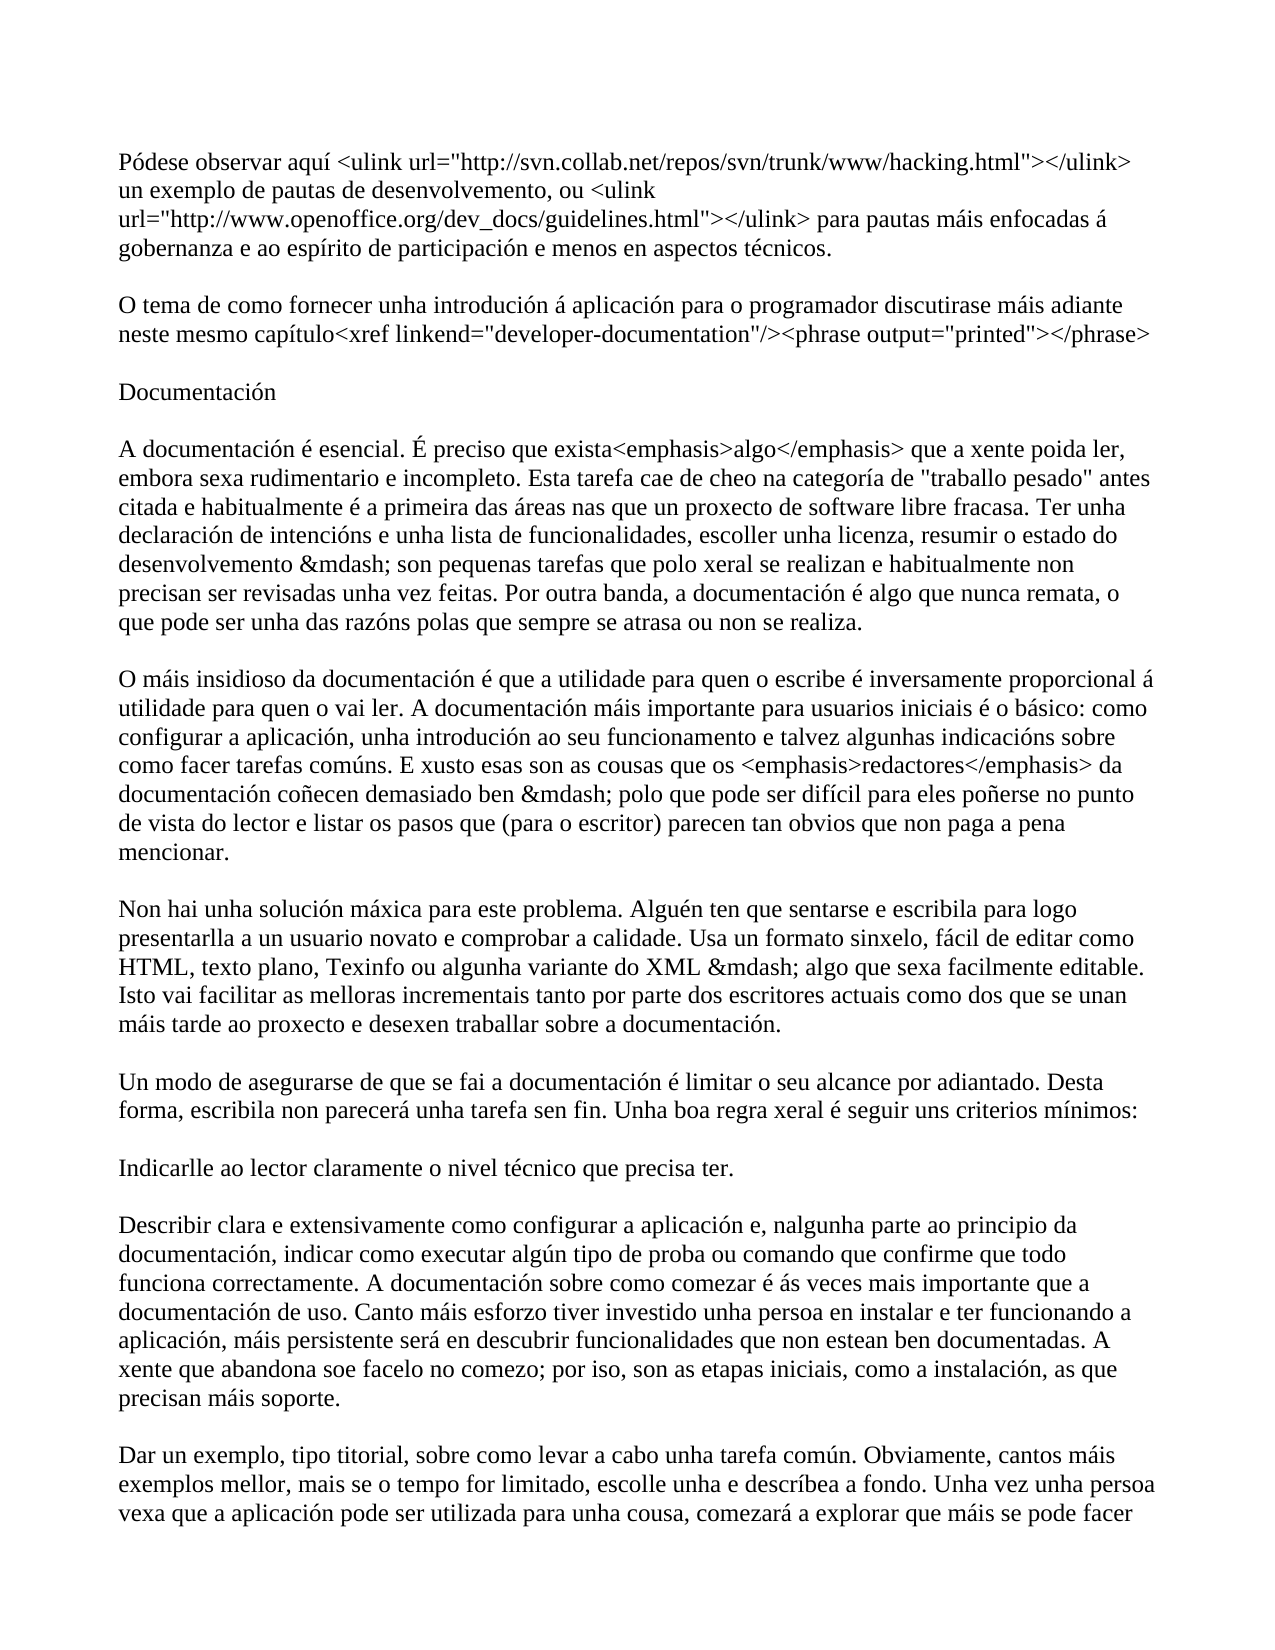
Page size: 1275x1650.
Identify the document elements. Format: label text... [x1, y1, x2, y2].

text Pódese observar aquí <ulink url="http://svn.collab.net/repos/svn/trunk/www/hacking.html"></ulink> un exemplo de pautas de desenvolvemento, ou <ulink url="http://www.openoffice.org/dev_docs/guidelines.html"></ulink> para pautas máis enfocadas á gobernanza e ao espírito de participación e menos en aspectos técnicos. [118, 147, 1157, 262]
text Documentación [118, 377, 1157, 406]
text Describir clara e extensivamente como configurar a aplicación e, nalgunha parte ao principio da documentación, indicar como executar algún tipo de proba ou comando que confirme que todo funciona correctamente. A documentación sobre como comezar é ás veces mais importante que a documentación de uso. Canto máis esforzo tiver investido unha persoa en instalar e ter funcionando a aplicación, máis persistente será en descubrir funcionalidades que non estean ben documentadas. A xente que abandona soe facelo no comezo; por iso, son as etapas iniciais, como a instalación, as que precisan máis soporte. [118, 1211, 1157, 1412]
text Indicarlle ao lector claramente o nivel técnico que precisa ter. [118, 1153, 1157, 1182]
text Dar un exemplo, tipo titorial, sobre como levar a cabo unha tarefa común. Obviamente, cantos máis exemplos mellor, mais se o tempo for limitado, escolle unha e descríbea a fondo. Unha vez unha persoa vexa que a aplicación pode ser utilizada para unha cousa, comezará a explorar que máis se pode facer [118, 1441, 1157, 1527]
text Non hai unha solución máxica para este problema. Alguén ten que sentarse e escribila para logo presentarlla a un usuario novato e comprobar a calidade. Usa un formato sinxelo, fácil de editar como HTML, texto plano, Texinfo ou algunha variante do XML &mdash; algo que sexa facilmente editable. Isto vai facilitar as melloras incrementais tanto por parte dos escritores actuais como dos que se unan máis tarde ao proxecto e desexen traballar sobre a documentación. [118, 894, 1157, 1038]
text A documentación é esencial. É preciso que exista<emphasis>algo</emphasis> que a xente poida ler, embora sexa rudimentario e incompleto. Esta tarefa cae de cheo na categoría de "traballo pesado" antes citada e habitualmente é a primeira das áreas nas que un proxecto de software libre fracasa. Ter unha declaración de intencións e unha lista de funcionalidades, escoller unha licenza, resumir o estado do desenvolvemento &mdash; son pequenas tarefas que polo xeral se realizan e habitualmente non precisan ser revisadas unha vez feitas. Por outra banda, a documentación é algo que nunca remata, o que pode ser unha das razóns polas que sempre se atrasa ou non se realiza. [118, 434, 1157, 636]
text Un modo de asegurarse de que se fai a documentación é limitar o seu alcance por adiantado. Desta forma, escribila non parecerá unha tarefa sen fin. Unha boa regra xeral é seguir uns criterios mínimos: [118, 1067, 1157, 1124]
text O tema de como fornecer unha introdución á aplicación para o programador discutirase máis adiante neste mesmo capítulo<xref linkend="developer-documentation"/><phrase output="printed"></phrase> [118, 291, 1157, 348]
text O máis insidioso da documentación é que a utilidade para quen o escribe é inversamente proporcional á utilidade para quen o vai ler. A documentación máis importante para usuarios iniciais é o básico: como configurar a aplicación, unha introdución ao seu funcionamento e talvez algunhas indicacións sobre como facer tarefas comúns. E xusto esas son as cousas que os <emphasis>redactores</emphasis> da documentación coñecen demasiado ben &mdash; polo que pode ser difícil para eles poñerse no punto de vista do lector e listar os pasos que (para o escritor) parecen tan obvios que non paga a pena mencionar. [118, 664, 1157, 866]
